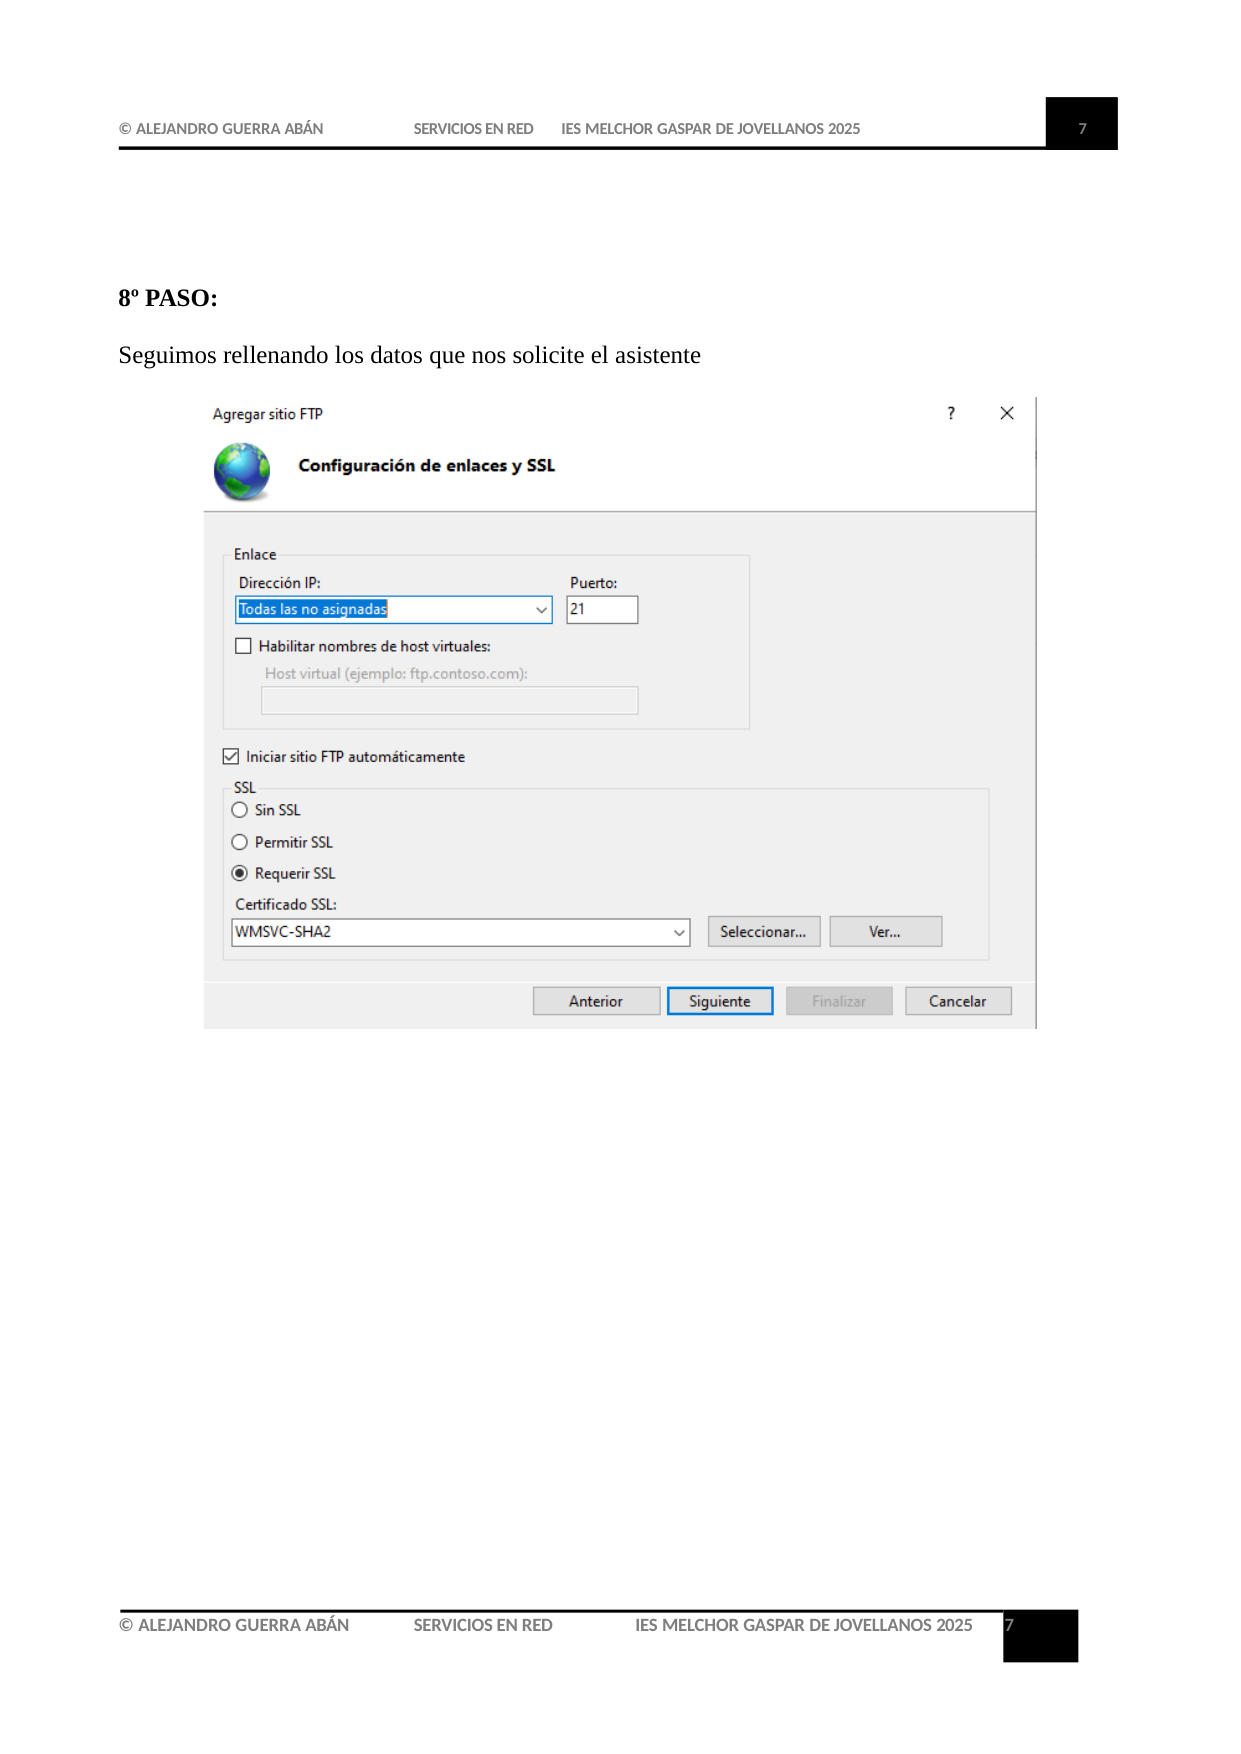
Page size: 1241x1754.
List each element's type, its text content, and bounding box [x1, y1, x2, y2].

text 8º PASO: [118, 283, 1122, 312]
text Seguimos rellenando los datos que nos solicite el asistente [118, 340, 1122, 369]
picture [203, 397, 1037, 1029]
